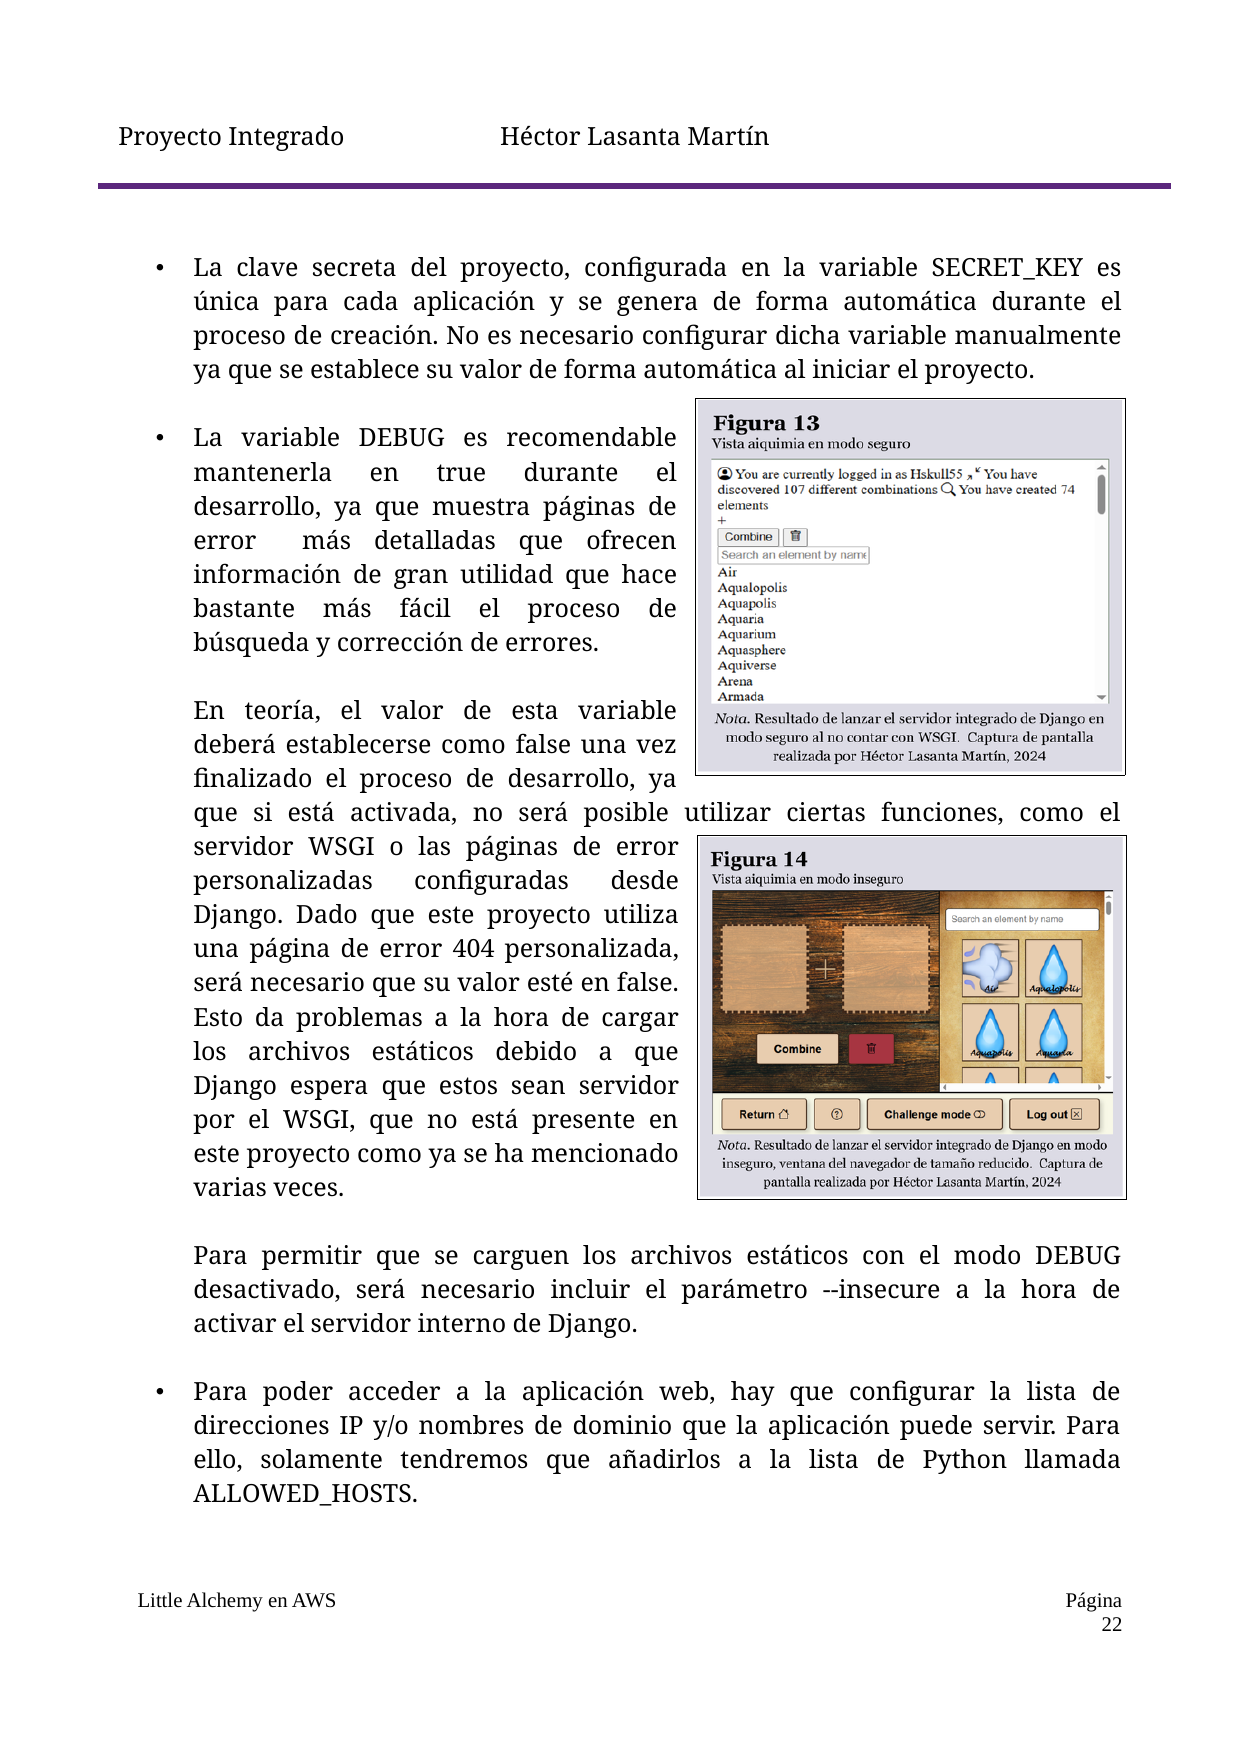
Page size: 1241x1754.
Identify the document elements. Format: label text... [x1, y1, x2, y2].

list En teoría, el valor de esta variable deberá establecerse como false una vez finalizado el proceso de desarrollo, ya que si está activada, no será posible utilizar ciertas funciones, como el servidor WSGI o las páginas de error personalizadas configuradas desde Django. Dado que este proyecto utiliza una página de error 404 personalizada, será necesario que su valor esté en false. Esto da problemas a la hora de cargar los archivos estáticos debido a que Django espera que estos sean servidor por el WSGI, que no está presente en este proyecto como ya se ha mencionado varias veces. [156, 693, 1122, 1203]
list La clave secreta del proyecto, configurada en la variable SECRET_KEY es única para cada aplicación y se genera de forma automática durante el proceso de creación. No es necesario configurar dicha variable manualmente ya que se establece su valor de forma automática al iniciar el proyecto. [156, 250, 1122, 386]
picture [700, 837, 1123, 1197]
list La variable DEBUG es recomendable mantenerla en true durante el desarrollo, ya que muestra páginas de error más detalladas que ofrecen información de gran utilidad que hace bastante más fácil el proceso de búsqueda y corrección de errores. [156, 420, 695, 658]
picture [698, 400, 1123, 772]
list [698, 836, 1126, 1199]
list Para poder acceder a la aplicación web, hay que configurar la lista de direcciones IP y/o nombres de dominio que la aplicación puede servir. Para ello, solamente tendremos que añadirlos a la lista de Python llamada ALLOWED_HOSTS. [156, 1374, 1122, 1510]
list Para permitir que se carguen los archivos estáticos con el modo DEBUG desactivado, será necesario incluir el parámetro --insecure a la hora de activar el servidor interno de Django. [156, 1238, 1122, 1340]
